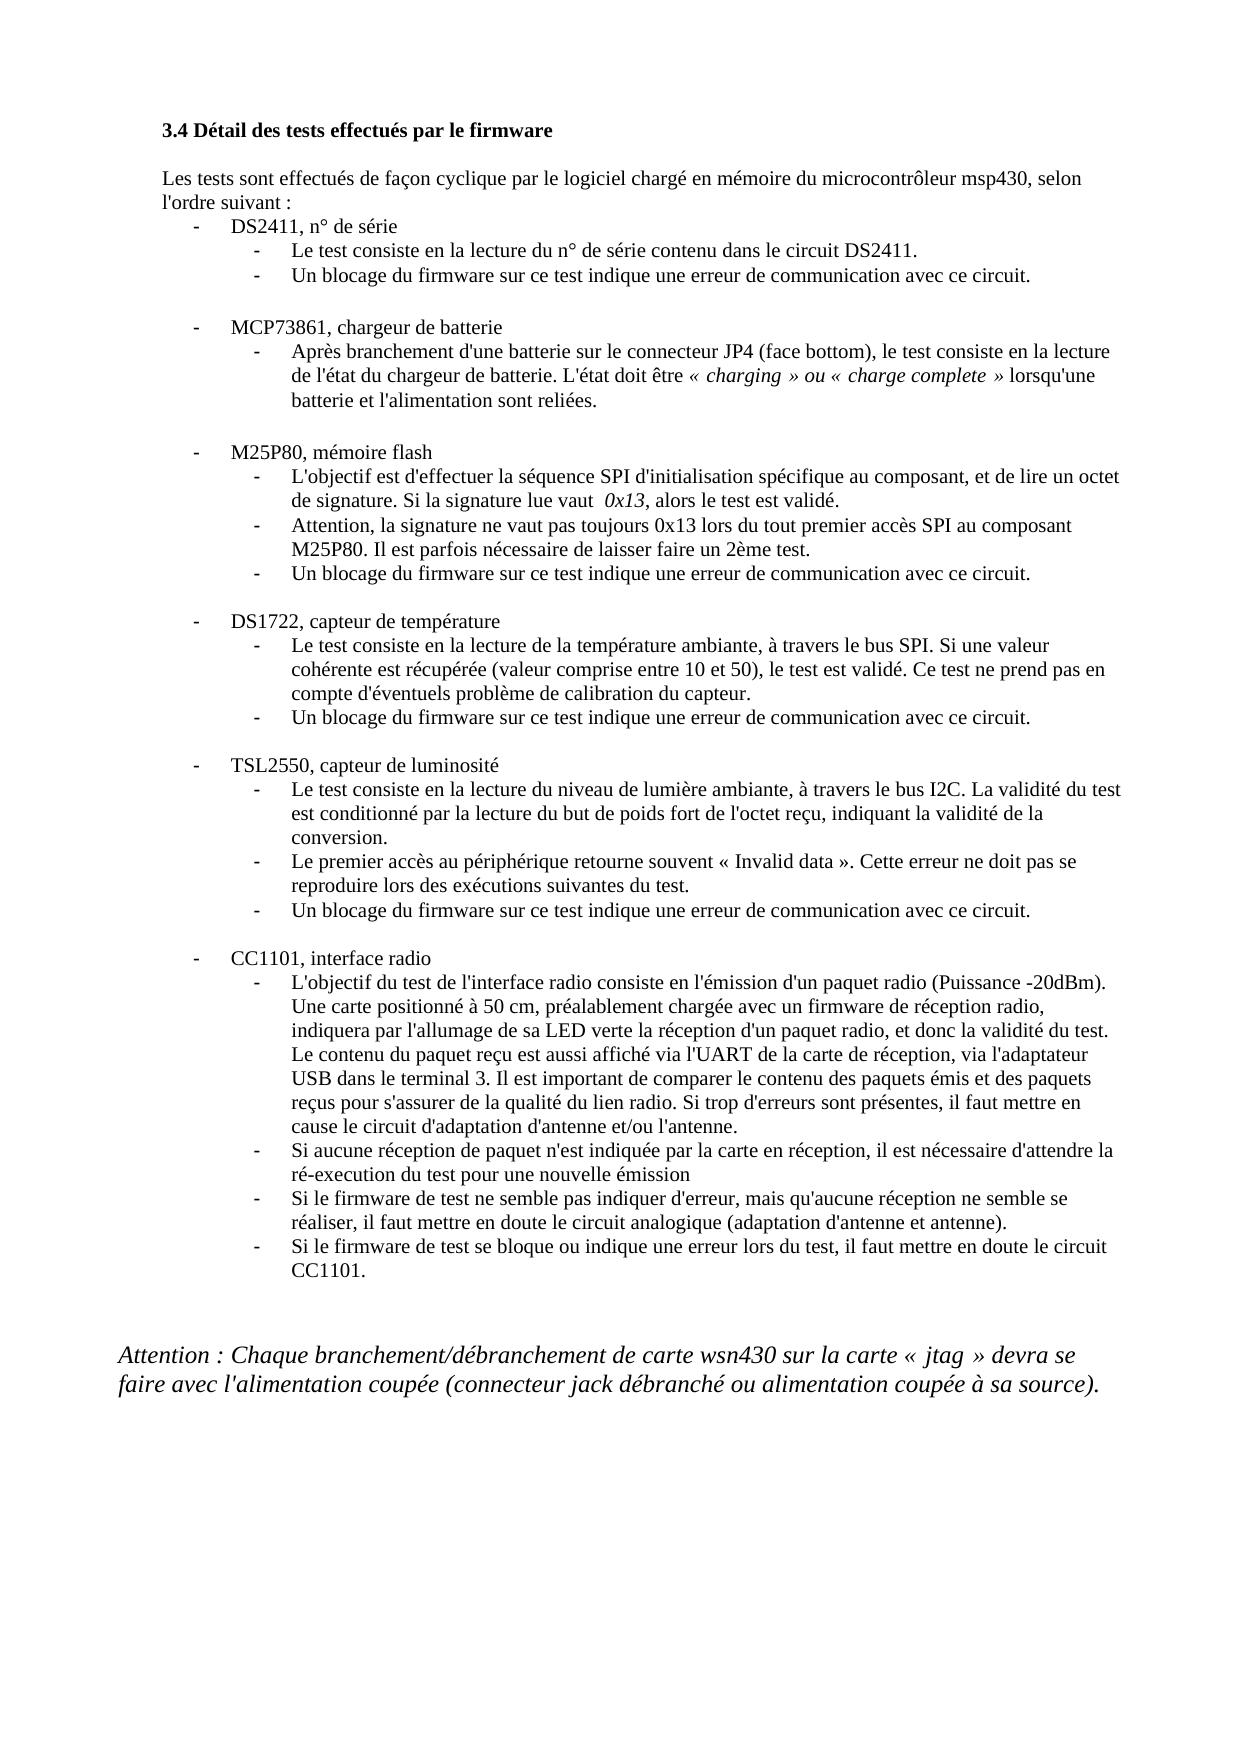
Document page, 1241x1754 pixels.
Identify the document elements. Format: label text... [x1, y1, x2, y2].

list CC1101, interface radio [193, 946, 1122, 970]
list DS2411, n° de série [193, 214, 1122, 238]
list TSL2550, capteur de luminosité [193, 753, 1122, 777]
list M25P80, mémoire flash [193, 440, 1122, 464]
list Le test consiste en la lecture du n° de série contenu dans le circuit DS2411. [254, 238, 1122, 262]
list Après branchement d'une batterie sur le connecteur JP4 (face bottom), le test consiste en la lecture de l'état du chargeur de batterie. L'état doit être « charging » ou « charge complete » lorsqu'une batterie et l'alimentation sont reliées. [254, 339, 1122, 412]
list MCP73861, chargeur de batterie [193, 315, 1122, 339]
text 3.4 Détail des tests effectués par le firmware [162, 118, 1122, 142]
text Attention : Chaque branchement/débranchement de carte wsn430 sur la carte « jtag » devra se faire avec l'alimentation coupée (connecteur jack débranché ou alimentation coupée à sa source). [118, 1340, 1122, 1397]
list Un blocage du firmware sur ce test indique une erreur de communication avec ce circuit. [254, 561, 1122, 585]
text Les tests sont effectués de façon cyclique par le logiciel chargé en mémoire du microcontrôleur msp430, selon l'ordre suivant : [162, 166, 1122, 214]
list Si le firmware de test ne semble pas indiquer d'erreur, mais qu'aucune réception ne semble se réaliser, il faut mettre en doute le circuit analogique (adaptation d'antenne et antenne). [254, 1186, 1122, 1234]
list Un blocage du firmware sur ce test indique une erreur de communication avec ce circuit. [254, 897, 1122, 922]
list Le test consiste en la lecture de la température ambiante, à travers le bus SPI. Si une valeur cohérente est récupérée (valeur comprise entre 10 et 50), le test est validé. Ce test ne prend pas en compte d'éventuels problème de calibration du capteur. [254, 633, 1122, 705]
list Le test consiste en la lecture du niveau de lumière ambiante, à travers le bus I2C. La validité du test est conditionné par la lecture du but de poids fort de l'octet reçu, indiquant la validité de la conversion. [254, 777, 1122, 849]
list Attention, la signature ne vaut pas toujours 0x13 lors du tout premier accès SPI au composant M25P80. Il est parfois nécessaire de laisser faire un 2ème test. [254, 512, 1122, 561]
list Si le firmware de test se bloque ou indique une erreur lors du test, il faut mettre en doute le circuit CC1101. [254, 1234, 1122, 1282]
list L'objectif est d'effectuer la séquence SPI d'initialisation spécifique au composant, et de lire un octet de signature. Si la signature lue vaut 0x13, alors le test est validé. [254, 464, 1122, 512]
list Le premier accès au périphérique retourne souvent « Invalid data ». Cette erreur ne doit pas se reproduire lors des exécutions suivantes du test. [254, 849, 1122, 897]
list DS1722, capteur de température [193, 609, 1122, 633]
list Un blocage du firmware sur ce test indique une erreur de communication avec ce circuit. [254, 262, 1122, 287]
list Si aucune réception de paquet n'est indiquée par la carte en réception, il est nécessaire d'attendre la ré-execution du test pour une nouvelle émission [254, 1138, 1122, 1186]
list Un blocage du firmware sur ce test indique une erreur de communication avec ce circuit. [254, 705, 1122, 729]
list L'objectif du test de l'interface radio consiste en l'émission d'un paquet radio (Puissance -20dBm). Une carte positionné à 50 cm, préalablement chargée avec un firmware de réception radio, indiquera par l'allumage de sa LED verte la réception d'un paquet radio, et donc la validité du test. Le contenu du paquet reçu est aussi affiché via l'UART de la carte de réception, via l'adaptateur USB dans le terminal 3. Il est important de comparer le contenu des paquets émis et des paquets reçus pour s'assurer de la qualité du lien radio. Si trop d'erreurs sont présentes, il faut mettre en cause le circuit d'adaptation d'antenne et/ou l'antenne. [254, 970, 1122, 1138]
